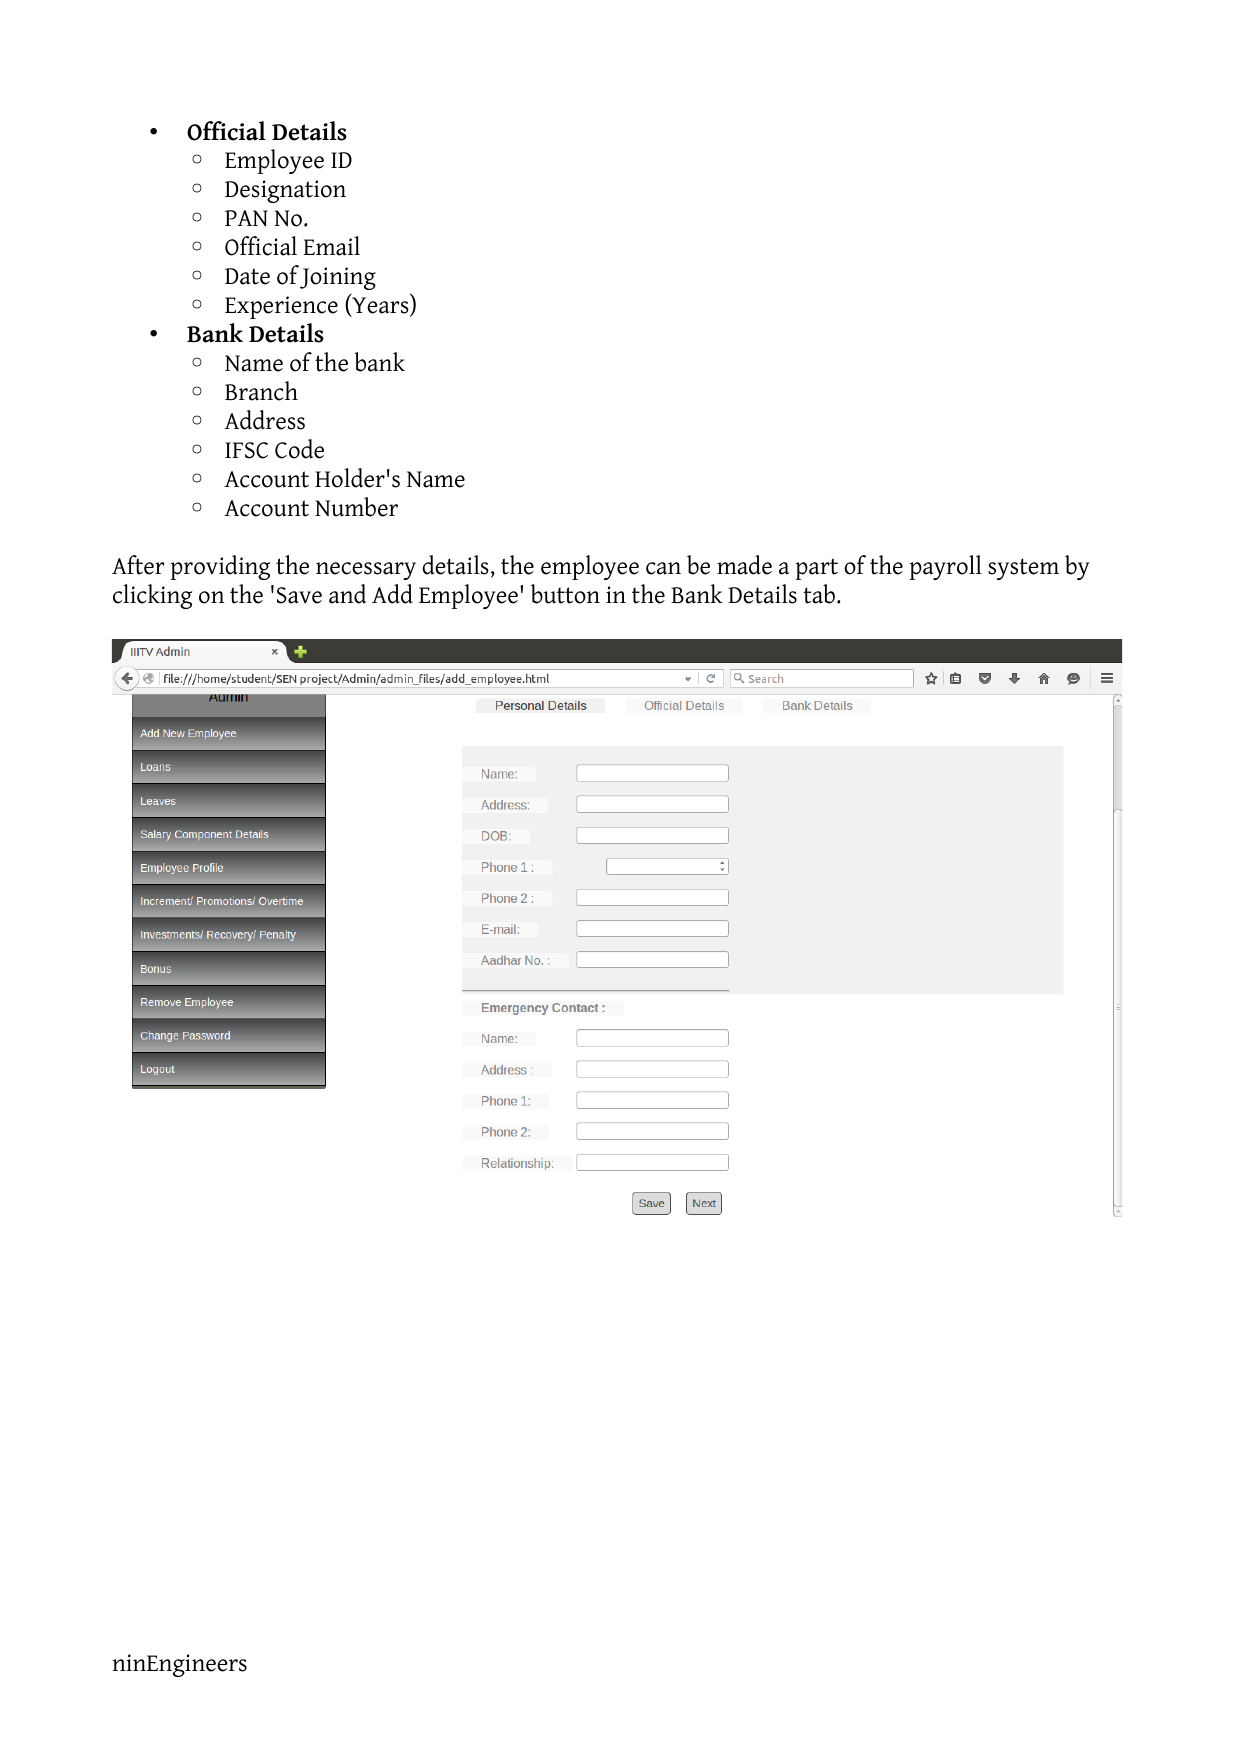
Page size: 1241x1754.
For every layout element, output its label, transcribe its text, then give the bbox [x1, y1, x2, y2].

list Designation [187, 176, 1122, 205]
list Name of the bank [187, 350, 1122, 379]
list Experience (Years) [187, 292, 1122, 321]
list Bank Details [149, 321, 1122, 350]
list PAN No. [187, 205, 1122, 234]
list IFSC Code [187, 437, 1122, 466]
list Official Details [149, 118, 1122, 147]
list Branch [187, 379, 1122, 408]
list Account Number [187, 494, 1122, 523]
text After providing the necessary details, the employee can be made a part of the payroll system by clicking on the 'Save and Add Employee' button in the Bank Details tab. [112, 552, 1122, 610]
list Official Email [187, 234, 1122, 263]
picture [111, 639, 1123, 1217]
list Address [187, 408, 1122, 437]
list Account Holder's Name [187, 466, 1122, 494]
list Employee ID [187, 147, 1122, 176]
list Date of Joining [187, 263, 1122, 292]
